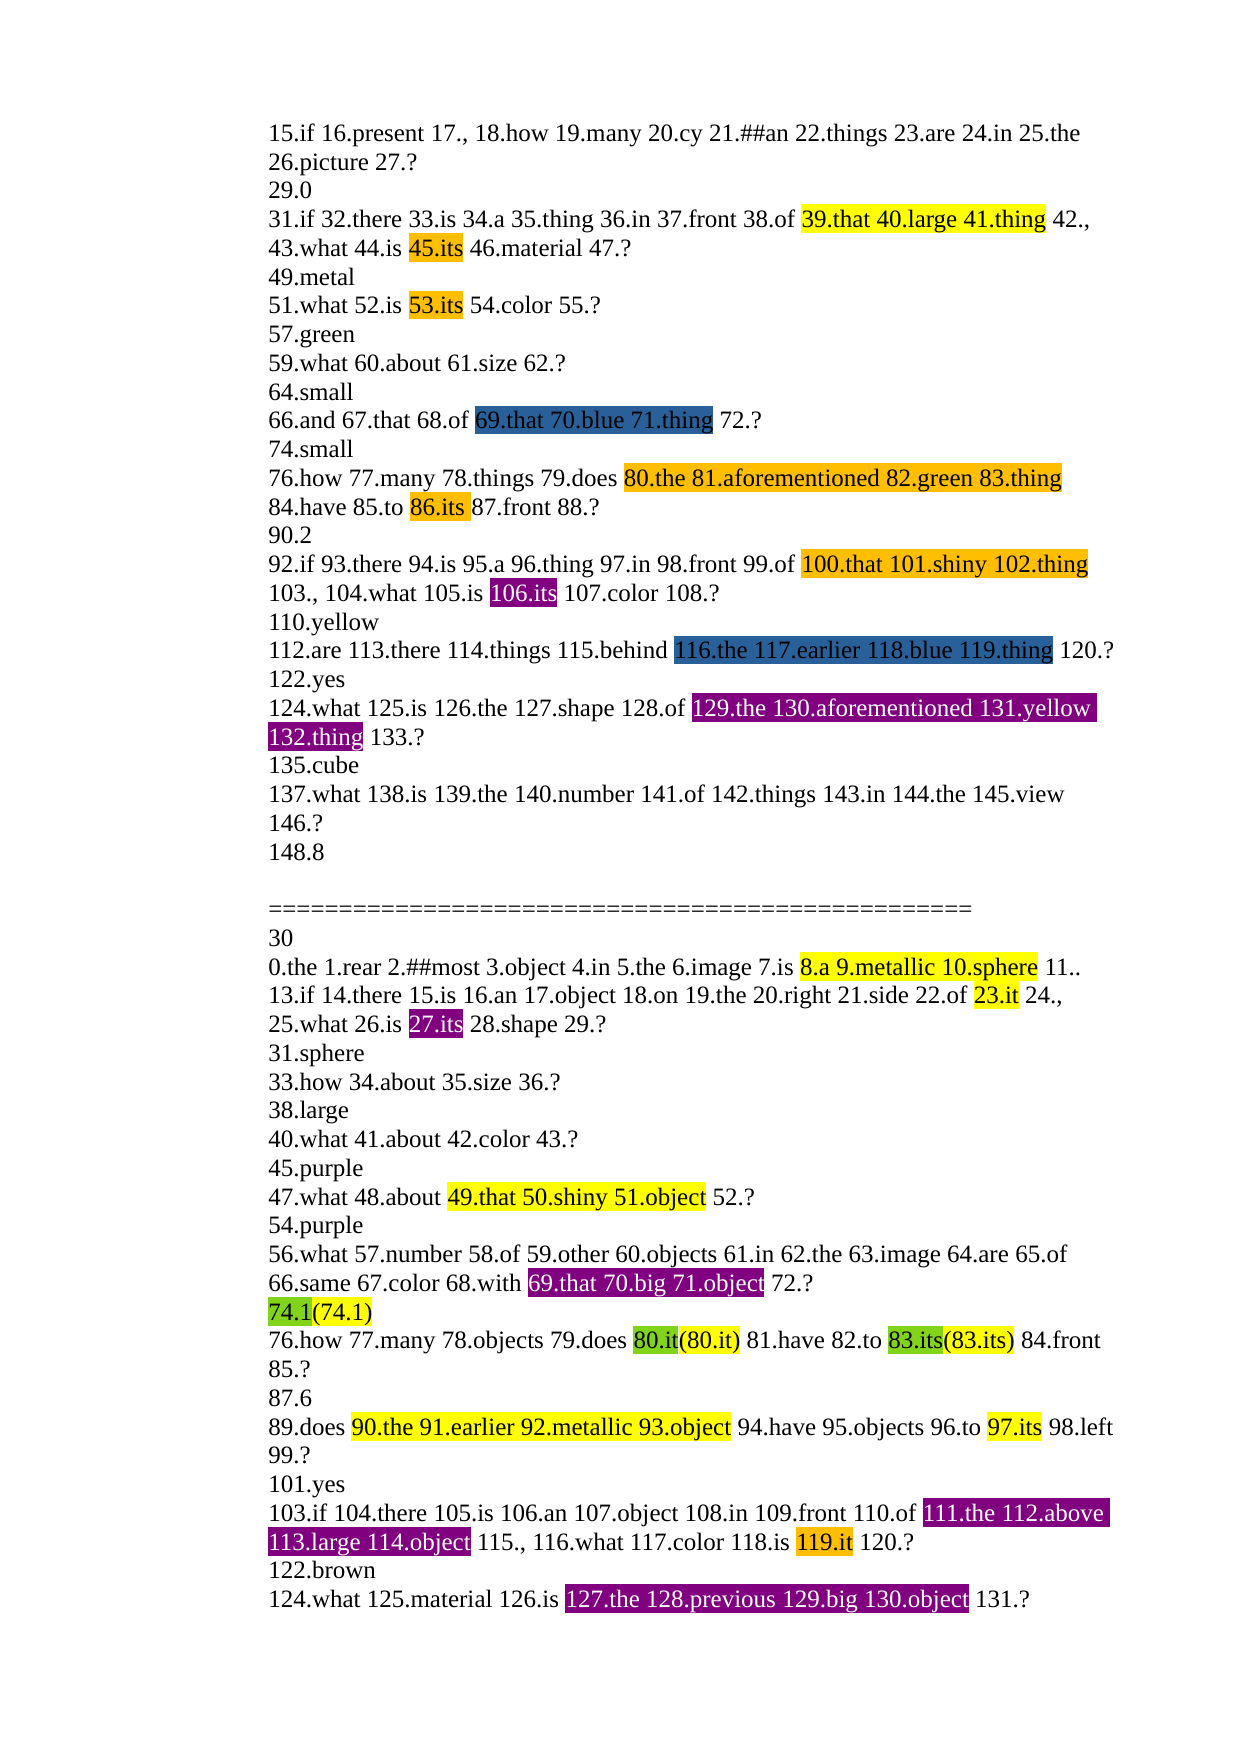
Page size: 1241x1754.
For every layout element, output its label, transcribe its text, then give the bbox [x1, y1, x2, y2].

text 76.how 77.many 78.things 79.does 80.the 81.aforementioned 82.green 83.thing 84.have 85.to 86.its 87.front 88.? [268, 463, 1122, 521]
text 90.2 [268, 521, 1122, 549]
text 89.does 90.the 91.earlier 92.metallic 93.object 94.have 95.objects 96.to 97.its 98.left 99.? [268, 1412, 1122, 1469]
text 135.cube [268, 751, 1122, 779]
text 45.purple [268, 1153, 1122, 1182]
text 103.if 104.there 105.is 106.an 107.object 108.in 109.front 110.of 111.the 112.above 113.large 114.object 115., 116.what 117.color 118.is 119.it 120.? [268, 1498, 1122, 1556]
text ================================================== [268, 894, 1122, 923]
text 124.what 125.is 126.the 127.shape 128.of 129.the 130.aforementioned 131.yellow 132.thing 133.? [268, 693, 1122, 751]
text 74.small [268, 434, 1122, 463]
text 57.green [268, 319, 1122, 348]
text 66.and 67.that 68.of 69.that 70.blue 71.thing 72.? [268, 406, 1122, 434]
text 110.yellow [268, 607, 1122, 636]
text 40.what 41.about 42.color 43.? [268, 1124, 1122, 1153]
text 56.what 57.number 58.of 59.other 60.objects 61.in 62.the 63.image 64.are 65.of 66.same 67.color 68.with 69.that 70.big 71.object 72.? [268, 1239, 1122, 1297]
text 64.small [268, 377, 1122, 406]
text 49.metal [268, 262, 1122, 291]
text 59.what 60.about 61.size 62.? [268, 348, 1122, 377]
text 74.1(74.1) [268, 1297, 1122, 1326]
text 47.what 48.about 49.that 50.shiny 51.object 52.? [268, 1182, 1122, 1211]
text 122.brown [268, 1556, 1122, 1584]
text 87.6 [268, 1383, 1122, 1412]
text 38.large [268, 1096, 1122, 1124]
text 13.if 14.there 15.is 16.an 17.object 18.on 19.the 20.right 21.side 22.of 23.it 24., 25.what 26.is 27.its 28.shape 29.? [268, 981, 1122, 1038]
text 148.8 [268, 837, 1122, 866]
text 15.if 16.present 17., 18.how 19.many 20.cy 21.##an 22.things 23.are 24.in 25.the 26.picture 27.? [268, 118, 1122, 176]
text 31.sphere [268, 1038, 1122, 1067]
text 92.if 93.there 94.is 95.a 96.thing 97.in 98.front 99.of 100.that 101.shiny 102.thing 103., 104.what 105.is 106.its 107.color 108.? [268, 549, 1122, 607]
text 33.how 34.about 35.size 36.? [268, 1067, 1122, 1096]
text 124.what 125.material 126.is 127.the 128.previous 129.big 130.object 131.? [268, 1584, 1122, 1613]
text 101.yes [268, 1469, 1122, 1498]
text 54.purple [268, 1211, 1122, 1239]
text 0.the 1.rear 2.##most 3.object 4.in 5.the 6.image 7.is 8.a 9.metallic 10.sphere 11.. [268, 952, 1122, 981]
text 137.what 138.is 139.the 140.number 141.of 142.things 143.in 144.the 145.view 146.? [268, 779, 1122, 837]
text 29.0 [268, 176, 1122, 204]
text 112.are 113.there 114.things 115.behind 116.the 117.earlier 118.blue 119.thing 120.? [268, 636, 1122, 664]
text 31.if 32.there 33.is 34.a 35.thing 36.in 37.front 38.of 39.that 40.large 41.thing 42., 43.what 44.is 45.its 46.material 47.? [268, 204, 1122, 262]
text 51.what 52.is 53.its 54.color 55.? [268, 291, 1122, 319]
text 122.yes [268, 664, 1122, 693]
text 30 [268, 923, 1122, 952]
text 76.how 77.many 78.objects 79.does 80.it(80.it) 81.have 82.to 83.its(83.its) 84.front 85.? [268, 1326, 1122, 1383]
